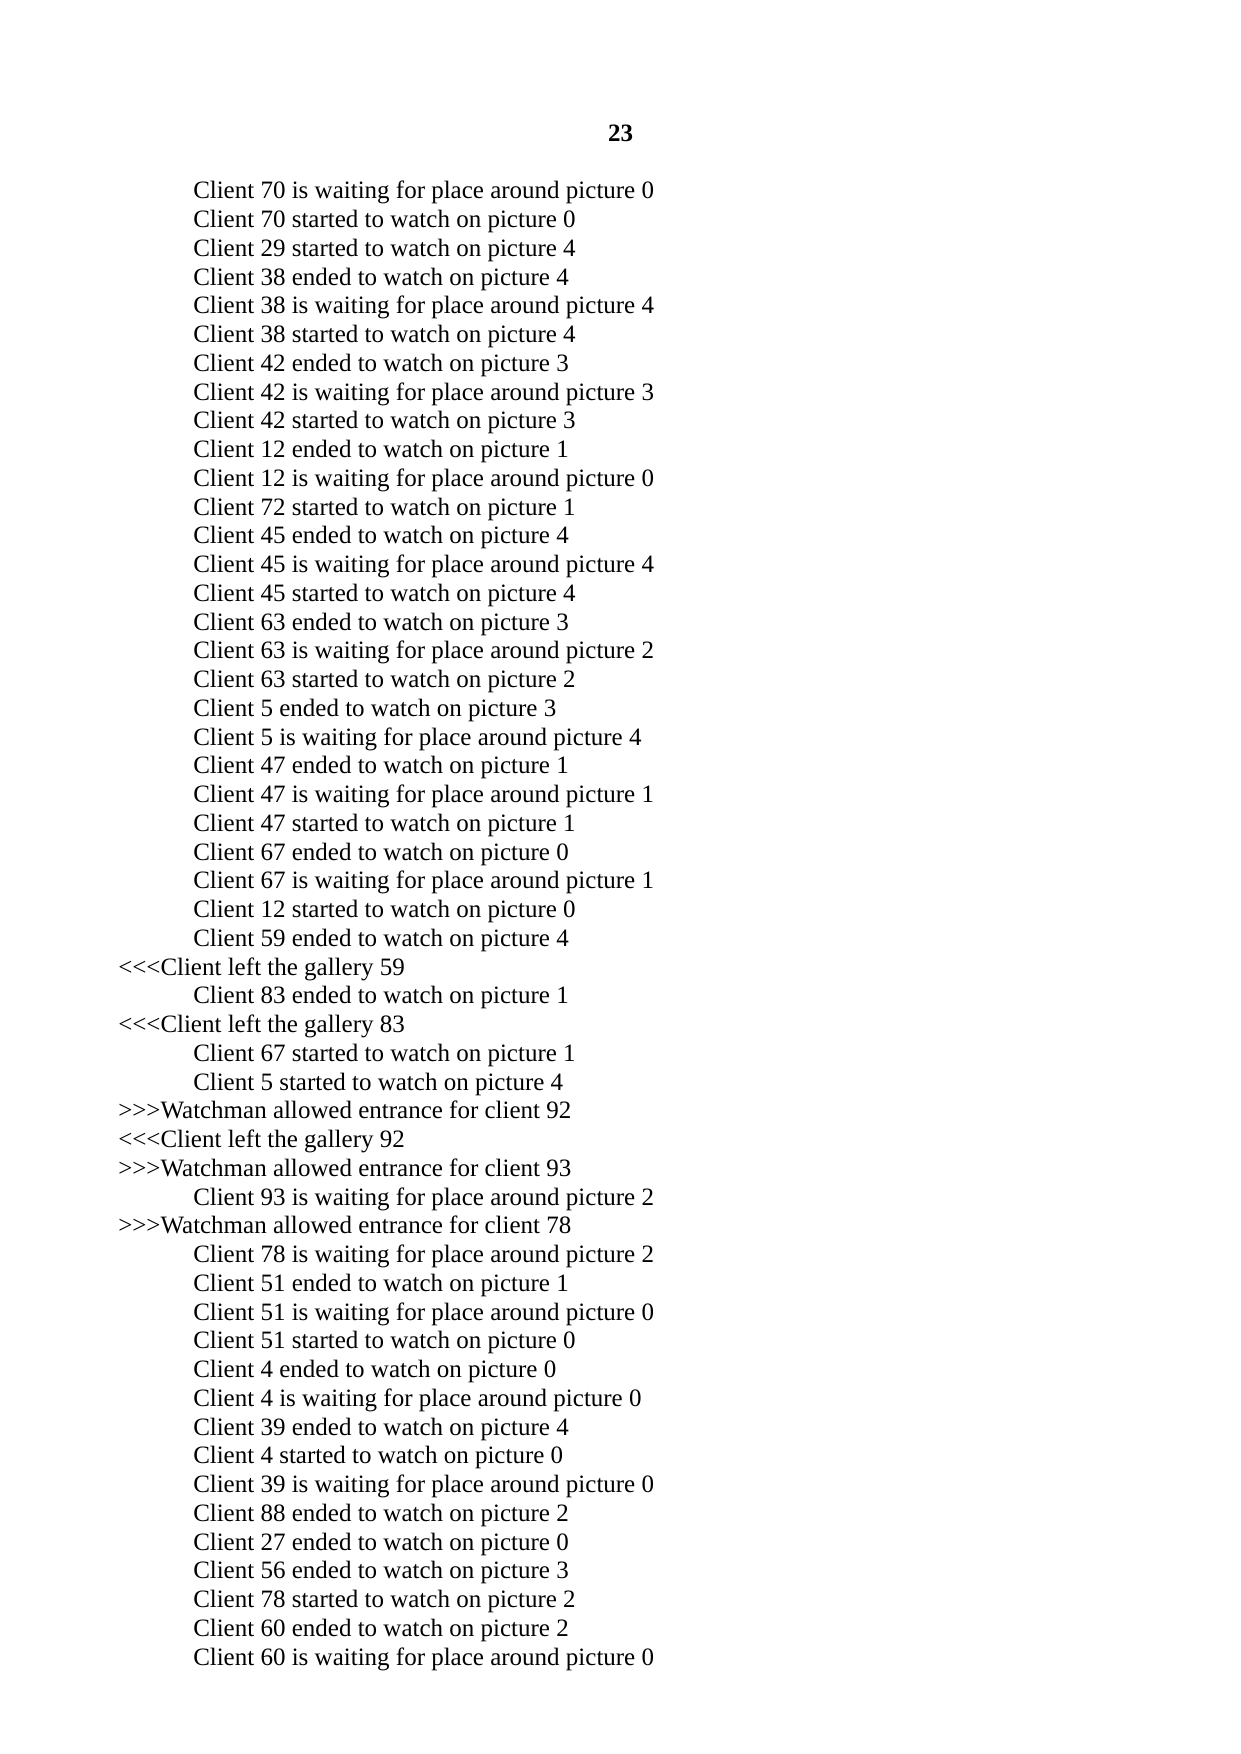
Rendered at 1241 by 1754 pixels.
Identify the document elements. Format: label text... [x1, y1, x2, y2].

text Client 4 ended to watch on picture 0 [118, 1354, 1122, 1383]
text >>>Watchman allowed entrance for client 92 [118, 1096, 1122, 1124]
text Client 45 is waiting for place around picture 4 [118, 549, 1122, 578]
text <<<Client left the gallery 59 [118, 952, 1122, 981]
text Client 38 is waiting for place around picture 4 [118, 291, 1122, 319]
text Client 60 is waiting for place around picture 0 [118, 1642, 1122, 1671]
text Client 63 started to watch on picture 2 [118, 664, 1122, 693]
text Client 38 started to watch on picture 4 [118, 319, 1122, 348]
text Client 78 started to watch on picture 2 [118, 1584, 1122, 1613]
text Client 27 ended to watch on picture 0 [118, 1527, 1122, 1556]
text Client 5 is waiting for place around picture 4 [118, 722, 1122, 751]
text Client 70 started to watch on picture 0 [118, 204, 1122, 233]
text Client 70 is waiting for place around picture 0 [118, 176, 1122, 204]
text Client 51 started to watch on picture 0 [118, 1326, 1122, 1354]
text Client 67 is waiting for place around picture 1 [118, 866, 1122, 894]
text Client 12 is waiting for place around picture 0 [118, 463, 1122, 492]
text Client 63 ended to watch on picture 3 [118, 607, 1122, 636]
text Client 45 started to watch on picture 4 [118, 578, 1122, 607]
text Client 93 is waiting for place around picture 2 [118, 1182, 1122, 1211]
text Client 29 started to watch on picture 4 [118, 233, 1122, 262]
text Client 12 ended to watch on picture 1 [118, 434, 1122, 463]
text Client 78 is waiting for place around picture 2 [118, 1239, 1122, 1268]
text Client 12 started to watch on picture 0 [118, 894, 1122, 923]
text Client 47 is waiting for place around picture 1 [118, 779, 1122, 808]
text <<<Client left the gallery 83 [118, 1009, 1122, 1038]
text Client 51 ended to watch on picture 1 [118, 1268, 1122, 1297]
text Client 51 is waiting for place around picture 0 [118, 1297, 1122, 1326]
text Client 83 ended to watch on picture 1 [118, 981, 1122, 1009]
text Client 42 ended to watch on picture 3 [118, 348, 1122, 377]
text >>>Watchman allowed entrance for client 93 [118, 1153, 1122, 1182]
text Client 4 is waiting for place around picture 0 [118, 1383, 1122, 1412]
text Client 59 ended to watch on picture 4 [118, 923, 1122, 952]
text Client 39 ended to watch on picture 4 [118, 1412, 1122, 1441]
text Client 47 ended to watch on picture 1 [118, 751, 1122, 779]
text Client 4 started to watch on picture 0 [118, 1441, 1122, 1469]
text Client 39 is waiting for place around picture 0 [118, 1469, 1122, 1498]
text Client 72 started to watch on picture 1 [118, 492, 1122, 521]
text Client 60 ended to watch on picture 2 [118, 1613, 1122, 1642]
text Client 88 ended to watch on picture 2 [118, 1498, 1122, 1527]
text <<<Client left the gallery 92 [118, 1124, 1122, 1153]
text Client 45 ended to watch on picture 4 [118, 521, 1122, 549]
text Client 5 ended to watch on picture 3 [118, 693, 1122, 722]
text Client 67 started to watch on picture 1 [118, 1038, 1122, 1067]
text Client 38 ended to watch on picture 4 [118, 262, 1122, 291]
text Client 67 ended to watch on picture 0 [118, 837, 1122, 866]
text Client 56 ended to watch on picture 3 [118, 1556, 1122, 1584]
text Client 63 is waiting for place around picture 2 [118, 636, 1122, 664]
text Client 42 started to watch on picture 3 [118, 406, 1122, 434]
text Client 42 is waiting for place around picture 3 [118, 377, 1122, 406]
text Client 47 started to watch on picture 1 [118, 808, 1122, 837]
text >>>Watchman allowed entrance for client 78 [118, 1211, 1122, 1239]
text Client 5 started to watch on picture 4 [118, 1067, 1122, 1096]
